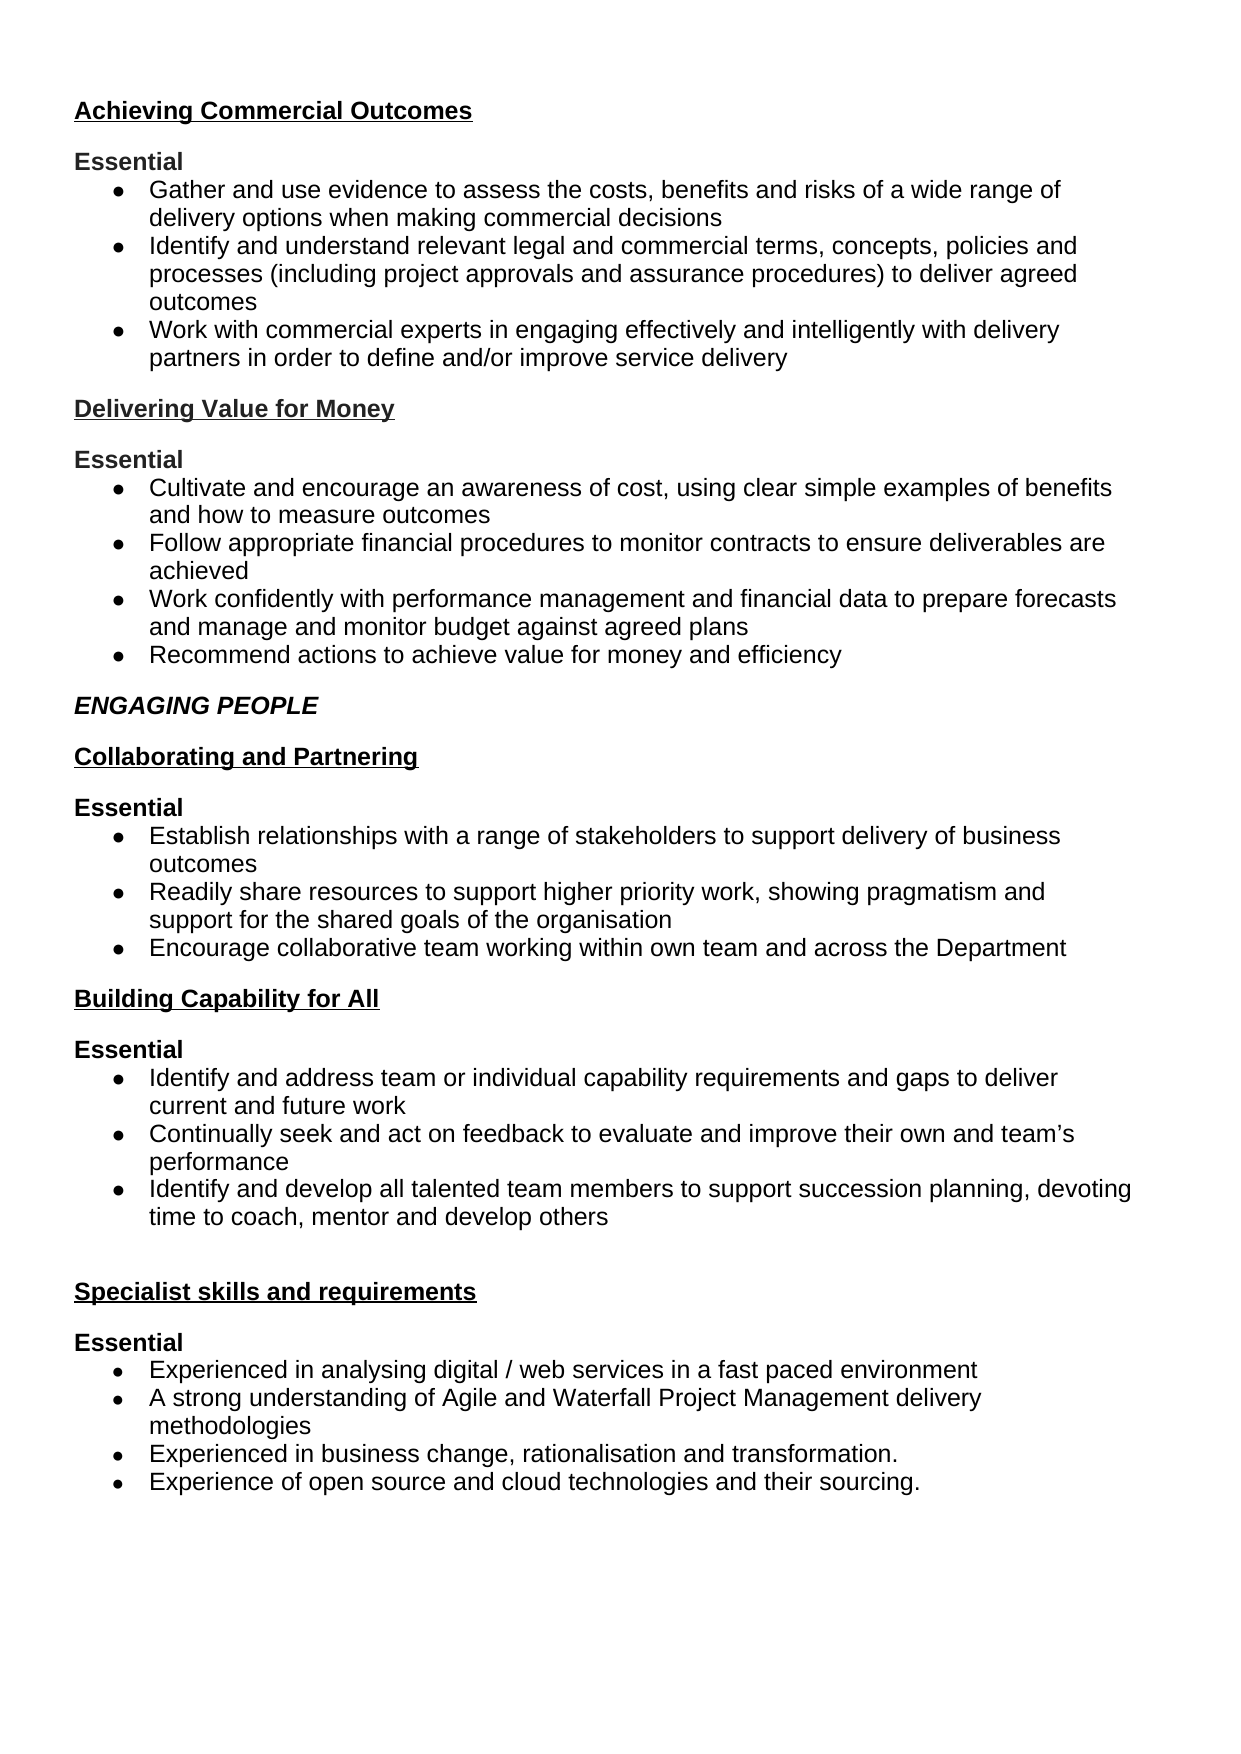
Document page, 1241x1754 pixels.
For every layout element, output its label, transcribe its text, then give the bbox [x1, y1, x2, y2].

text Collaborating and Partnering [74, 743, 1137, 771]
text Essential [74, 148, 1137, 176]
list Work with commercial experts in engaging effectively and intelligently with delivery partners in order to define and/or improve service delivery [111, 315, 1137, 371]
text ENGAGING PEOPLE [74, 692, 1137, 720]
list A strong understanding of Agile and Waterfall Project Management delivery methodologies [111, 1384, 1137, 1440]
text Delivering Value for Money [74, 394, 1137, 422]
text Essential [74, 1036, 1137, 1063]
text Achieving Commercial Outcomes [74, 97, 1137, 125]
text Essential [74, 1328, 1137, 1356]
list Experienced in analysing digital / web services in a fast paced environment [111, 1356, 1137, 1384]
list Continually seek and act on feedback to evaluate and improve their own and team’s performance [111, 1119, 1137, 1175]
list Encourage collaborative team working within own team and across the Department [111, 933, 1137, 961]
text Essential [74, 794, 1137, 822]
text Essential [74, 445, 1137, 473]
list Work confidently with performance management and financial data to prepare forecasts and manage and monitor budget against agreed plans [111, 585, 1137, 641]
list Establish relationships with a range of stakeholders to support delivery of business outcomes [111, 822, 1137, 878]
text Building Capability for All [74, 984, 1137, 1012]
list Identify and develop all talented team members to support succession planning, devoting time to coach, mentor and develop others [111, 1175, 1137, 1231]
list Identify and address team or individual capability requirements and gaps to deliver current and future work [111, 1063, 1137, 1119]
list Experience of open source and cloud technologies and their sourcing. [111, 1468, 1137, 1496]
list Follow appropriate financial procedures to monitor contracts to ensure deliverables are achieved [111, 529, 1137, 585]
list Identify and understand relevant legal and commercial terms, concepts, policies and processes (including project approvals and assurance procedures) to deliver agreed outcomes [111, 232, 1137, 315]
list Readily share resources to support higher priority work, showing pragmatism and support for the shared goals of the organisation [111, 878, 1137, 933]
text Specialist skills and requirements [74, 1277, 1137, 1305]
list Gather and use evidence to assess the costs, benefits and risks of a wide range of delivery options when making commercial decisions [111, 176, 1137, 232]
list Recommend actions to achieve value for money and efficiency [111, 641, 1137, 669]
list Cultivate and encourage an awareness of cost, using clear simple examples of benefits and how to measure outcomes [111, 473, 1137, 529]
list Experienced in business change, rationalisation and transformation. [111, 1440, 1137, 1468]
